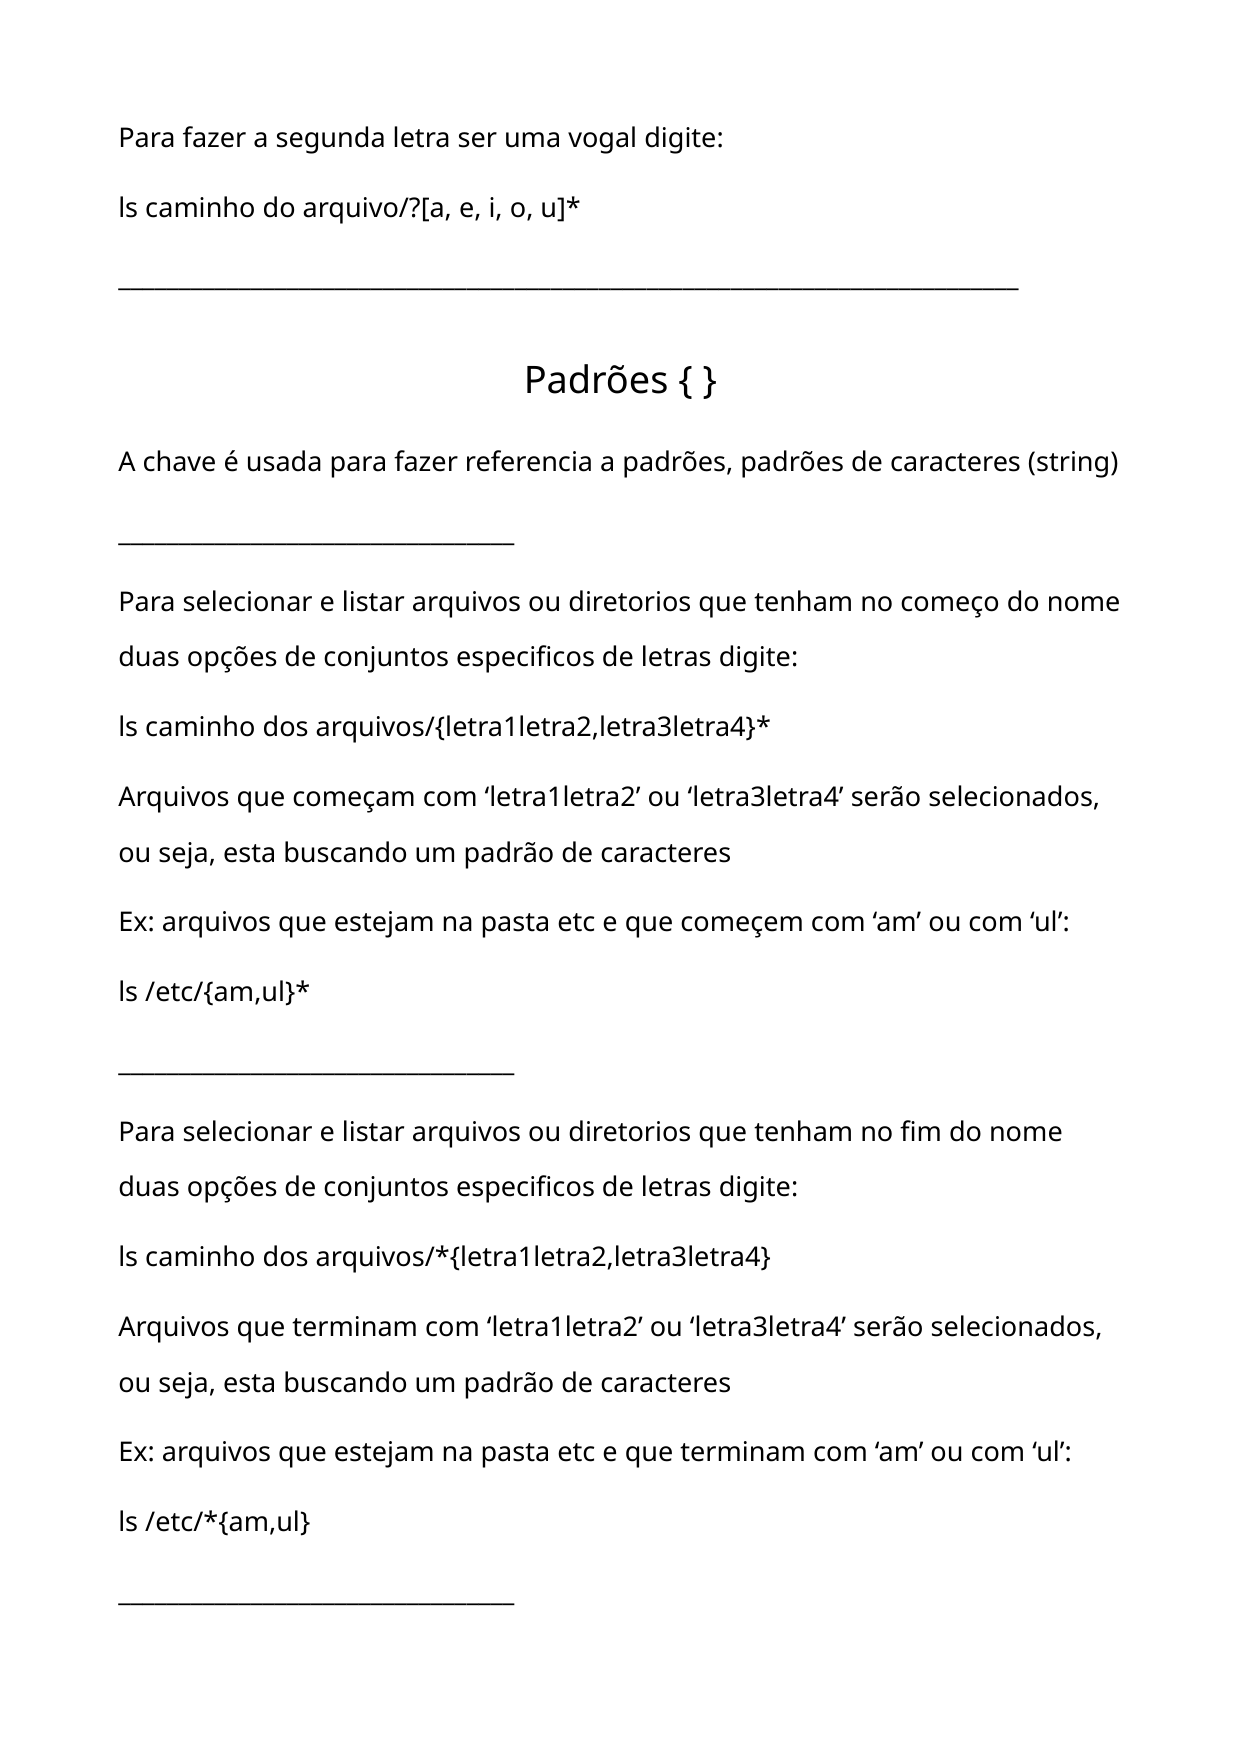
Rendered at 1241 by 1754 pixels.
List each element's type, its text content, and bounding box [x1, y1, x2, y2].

text _________________________________ [118, 513, 1122, 549]
text Arquivos que terminam com ‘letra1letra2’ ou ‘letra3letra4’ serão selecionados, ou seja, esta buscando um padrão de caracteres [118, 1308, 1122, 1400]
text A chave é usada para fazer referencia a padrões, padrões de caracteres (string) [118, 443, 1122, 480]
text ls /etc/*{am,ul} [118, 1503, 1122, 1540]
text ls caminho dos arquivos/*{letra1letra2,letra3letra4} [118, 1238, 1122, 1275]
text _________________________________ [118, 1573, 1122, 1609]
text ls caminho do arquivo/?[a, e, i, o, u]* [118, 188, 1122, 225]
text _________________________________ [118, 1043, 1122, 1079]
text Para selecionar e listar arquivos ou diretorios que tenham no começo do nome duas opções de conjuntos especificos de letras digite: [118, 583, 1122, 675]
text ls /etc/{am,ul}* [118, 973, 1122, 1010]
text Ex: arquivos que estejam na pasta etc e que começem com ‘am’ ou com ‘ul’: [118, 903, 1122, 940]
text Para selecionar e listar arquivos ou diretorios que tenham no fim do nome duas opções de conjuntos especificos de letras digite: [118, 1113, 1122, 1205]
text Ex: arquivos que estejam na pasta etc e que terminam com ‘am’ ou com ‘ul’: [118, 1433, 1122, 1470]
text Para fazer a segunda letra ser uma vogal digite: [118, 118, 1122, 155]
text Arquivos que começam com ‘letra1letra2’ ou ‘letra3letra4’ serão selecionados, ou seja, esta buscando um padrão de caracteres [118, 778, 1122, 870]
text ___________________________________________________________________________ [118, 258, 1122, 295]
subtitle Padrões { } [118, 353, 1122, 404]
text ls caminho dos arquivos/{letra1letra2,letra3letra4}* [118, 708, 1122, 745]
